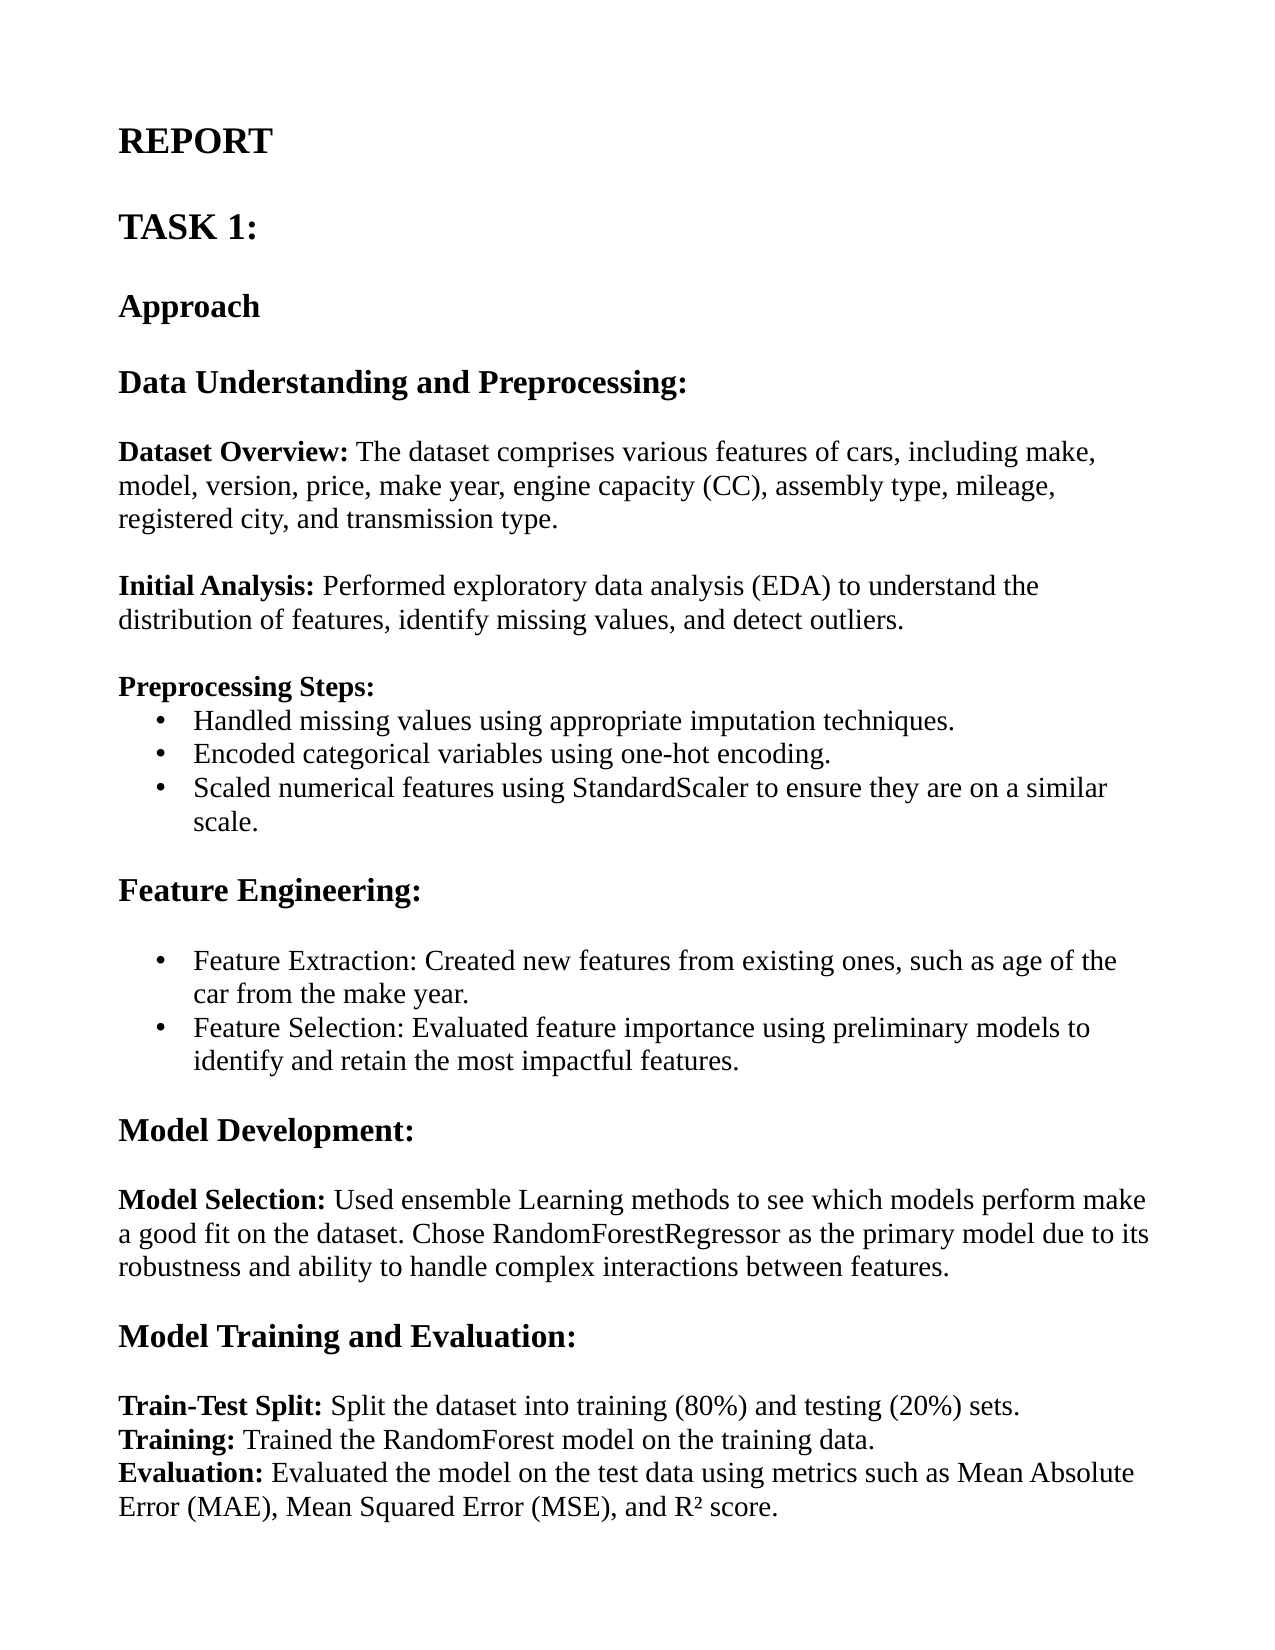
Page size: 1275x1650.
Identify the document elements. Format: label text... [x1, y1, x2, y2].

text Evaluation: Evaluated the model on the test data using metrics such as Mean Absolute Error (MAE), Mean Squared Error (MSE), and R² score. [118, 1456, 1157, 1523]
text Model Training and Evaluation: [118, 1317, 1157, 1355]
text Data Understanding and Preprocessing: [118, 362, 1157, 401]
text Training: Trained the RandomForest model on the training data. [118, 1422, 1157, 1456]
list Handled missing values using appropriate imputation techniques. [156, 703, 1157, 736]
text Train-Test Split: Split the dataset into training (80%) and testing (20%) sets. [118, 1388, 1157, 1422]
text REPORT [118, 118, 1157, 161]
text Initial Analysis: Performed exploratory data analysis (EDA) to understand the distribution of features, identify missing values, and detect outliers. [118, 568, 1157, 636]
list Scaled numerical features using StandardScaler to ensure they are on a similar scale. [156, 770, 1157, 837]
text Dataset Overview: The dataset comprises various features of cars, including make, model, version, price, make year, engine capacity (CC), assembly type, mileage, registered city, and transmission type. [118, 434, 1157, 535]
text Model Selection: Used ensemble Learning methods to see which models perform make a good fit on the dataset. Chose RandomForestRegressor as the primary model due to its robustness and ability to handle complex interactions between features. [118, 1182, 1157, 1283]
text Preprocessing Steps: [118, 669, 1157, 703]
list Feature Extraction: Created new features from existing ones, such as age of the car from the make year. [156, 943, 1157, 1010]
list Encoded categorical variables using one-hot encoding. [156, 736, 1157, 770]
text Model Development: [118, 1111, 1157, 1149]
text Feature Engineering: [118, 871, 1157, 909]
text Approach [118, 286, 1157, 324]
text TASK 1: [118, 204, 1157, 247]
list Feature Selection: Evaluated feature importance using preliminary models to identify and retain the most impactful features. [156, 1010, 1157, 1077]
